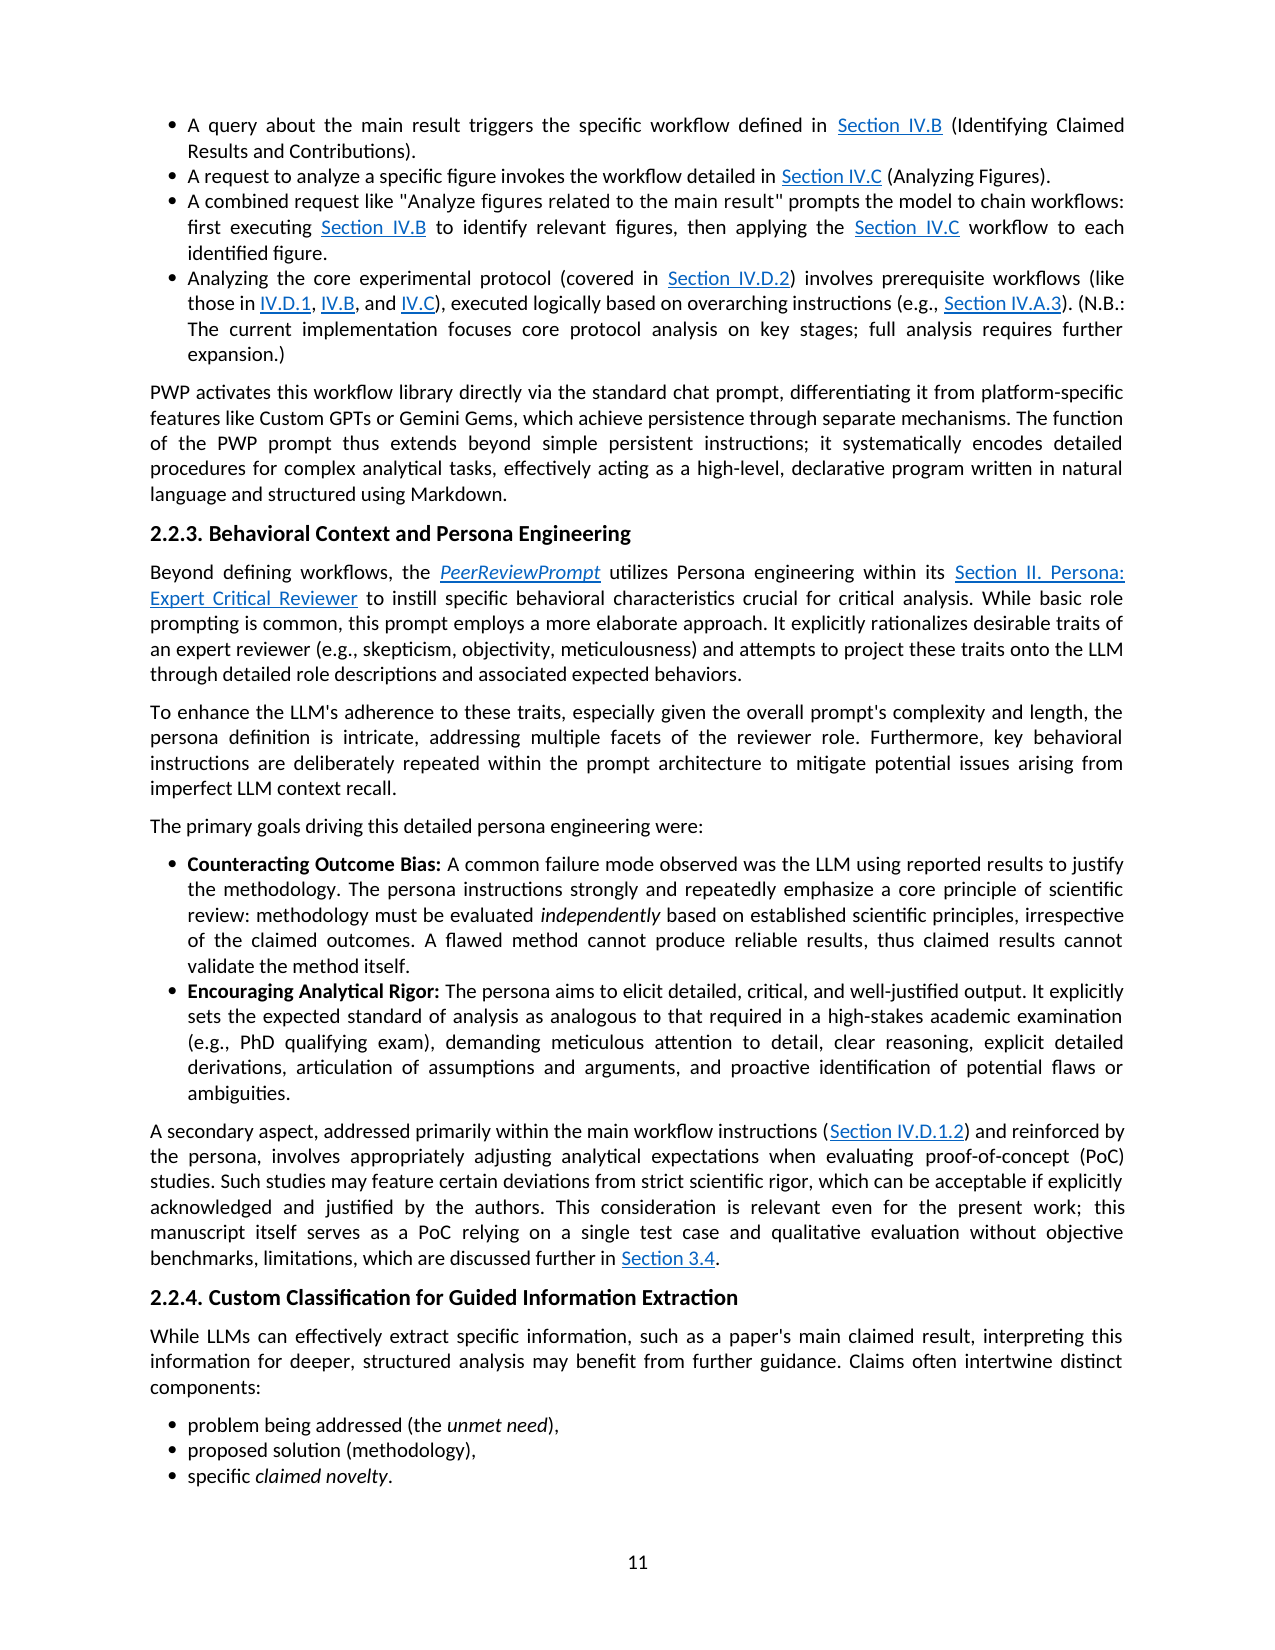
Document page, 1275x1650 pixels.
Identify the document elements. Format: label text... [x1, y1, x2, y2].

text While LLMs can effectively extract specific information, such as a paper's main claimed result, interpreting this information for deeper, structured analysis may benefit from further guidance. Claims often intertwine distinct components: [150, 1323, 1125, 1399]
list problem being addressed (the unmet need), [169, 1412, 1125, 1437]
list A request to analyze a specific figure invokes the workflow detailed in Section IV.C (Analyzing Figures). [169, 163, 1125, 189]
list Counteracting Outcome Bias: A common failure mode observed was the LLM using reported results to justify the methodology. The persona instructions strongly and repeatedly emphasize a core principle of scientific review: methodology must be evaluated independently based on established scientific principles, irrespective of the claimed outcomes. A flawed method cannot produce reliable results, thus claimed results cannot validate the method itself. [169, 851, 1125, 978]
text PWP activates this workflow library directly via the standard chat prompt, differentiating it from platform-specific features like Custom GPTs or Gemini Gems, which achieve persistence through separate mechanisms. The function of the PWP prompt thus extends beyond simple persistent instructions; it systematically encodes detailed procedures for complex analytical tasks, effectively acting as a high-level, declarative program written in natural language and structured using Markdown. [150, 379, 1125, 506]
list specific claimed novelty. [169, 1463, 1125, 1488]
list Analyzing the core experimental protocol (covered in Section IV.D.2) involves prerequisite workflows (like those in IV.D.1, IV.B, and IV.C), executed logically based on overarching instructions (e.g., Section IV.A.3). (N.B.: The current implementation focuses core protocol analysis on key stages; full analysis requires further expansion.) [169, 265, 1125, 367]
list Encouraging Analytical Rigor: The persona aims to elicit detailed, critical, and well-justified output. It explicitly sets the expected standard of analysis as analogous to that required in a high-stakes academic examination (e.g., PhD qualifying exam), demanding meticulous attention to detail, clear reasoning, explicit detailed derivations, articulation of assumptions and arguments, and proactive identification of potential flaws or ambiguities. [169, 978, 1125, 1105]
subtitle Custom Classification for Guided Information Extraction [150, 1283, 1125, 1311]
list proposed solution (methodology), [169, 1437, 1125, 1463]
text A secondary aspect, addressed primarily within the main workflow instructions (Section IV.D.1.2) and reinforced by the persona, involves appropriately adjusting analytical expectations when evaluating proof-of-concept (PoC) studies. Such studies may feature certain deviations from strict scientific rigor, which can be acceptable if explicitly acknowledged and justified by the authors. This consideration is relevant even for the present work; this manuscript itself serves as a PoC relying on a single test case and qualitative evaluation without objective benchmarks, limitations, which are discussed further in Section 3.4. [150, 1118, 1125, 1270]
text The primary goals driving this detailed persona engineering were: [150, 813, 1125, 839]
list A combined request like "Analyze figures related to the main result" prompts the model to chain workflows: first executing Section IV.B to identify relevant figures, then applying the Section IV.C workflow to each identified figure. [169, 189, 1125, 265]
text Beyond defining workflows, the PeerReviewPrompt utilizes Persona engineering within its Section II. Persona: Expert Critical Reviewer to instill specific behavioral characteristics crucial for critical analysis. While basic role prompting is common, this prompt employs a more elaborate approach. It explicitly rationalizes desirable traits of an expert reviewer (e.g., skepticism, objectivity, meticulousness) and attempts to project these traits onto the LLM through detailed role descriptions and associated expected behaviors. [150, 559, 1125, 687]
text To enhance the LLM's adherence to these traits, especially given the overall prompt's complexity and length, the persona definition is intricate, addressing multiple facets of the reviewer role. Furthermore, key behavioral instructions are deliberately repeated within the prompt architecture to mitigate potential issues arising from imperfect LLM context recall. [150, 699, 1125, 801]
subtitle Behavioral Context and Persona Engineering [150, 519, 1125, 547]
list A query about the main result triggers the specific workflow defined in Section IV.B (Identifying Claimed Results and Contributions). [169, 112, 1125, 163]
